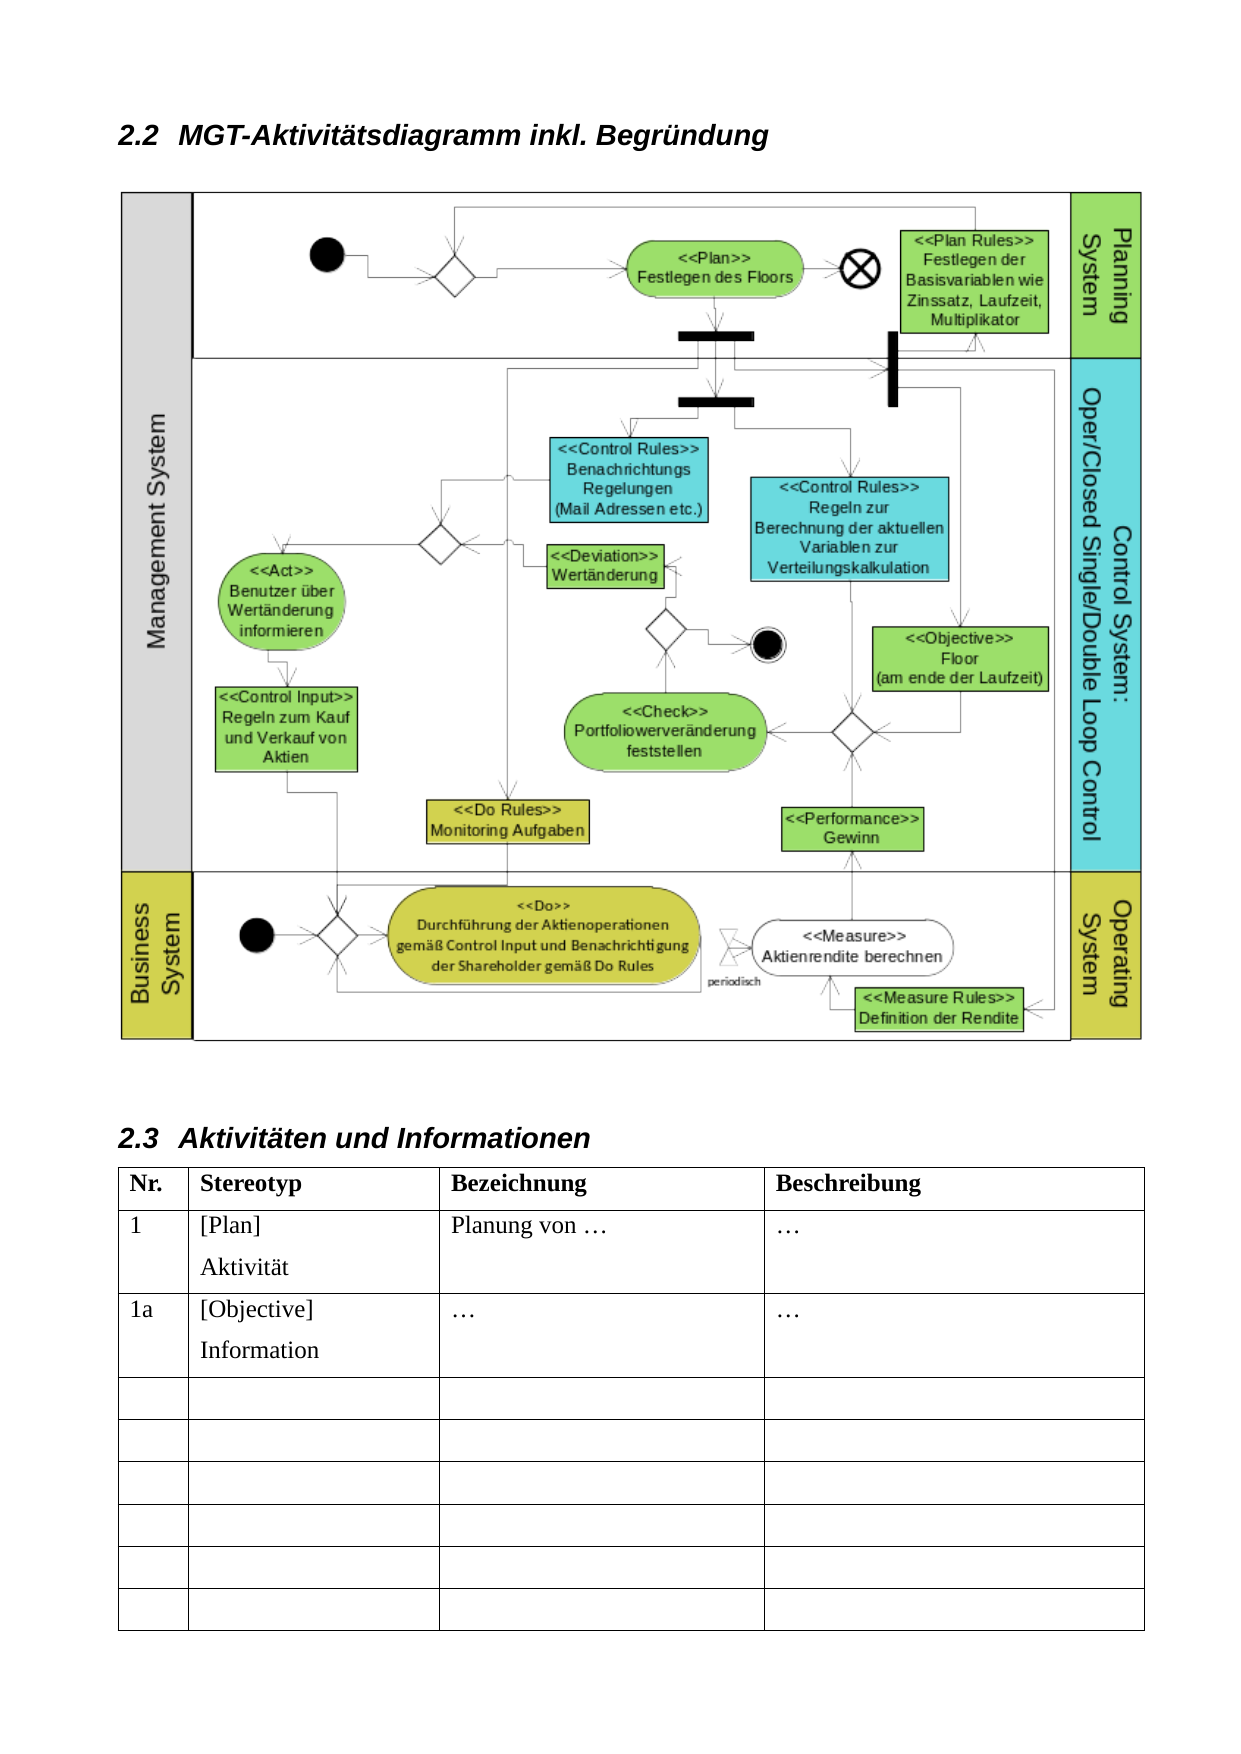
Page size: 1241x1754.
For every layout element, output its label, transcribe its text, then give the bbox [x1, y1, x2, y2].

table_cell Planung von … [440, 1211, 764, 1293]
table_cell [440, 1378, 764, 1419]
table_cell [Objective] Information [189, 1294, 439, 1377]
table_cell [Plan] Aktivität [189, 1211, 439, 1293]
subtitle Aktivitäten und Informationen [118, 1121, 1122, 1155]
table_cell [765, 1505, 1144, 1546]
table_cell [765, 1462, 1144, 1503]
table_cell [189, 1462, 439, 1503]
table_cell [119, 1462, 188, 1503]
table_cell [765, 1378, 1144, 1419]
table_cell … [765, 1211, 1144, 1293]
table_header Bezeichnung [440, 1168, 764, 1209]
table_cell [440, 1589, 764, 1630]
table_cell … [440, 1294, 764, 1377]
table_cell [189, 1547, 439, 1588]
table_cell [189, 1378, 439, 1419]
table_cell 1 [119, 1211, 188, 1293]
table_cell [119, 1420, 188, 1461]
table_cell [765, 1420, 1144, 1461]
table_header Beschreibung [765, 1168, 1144, 1209]
table_cell [765, 1589, 1144, 1630]
table_cell 1a [119, 1294, 188, 1377]
table_cell [440, 1547, 764, 1588]
table_cell … [765, 1294, 1144, 1377]
table_cell [189, 1420, 439, 1461]
table_cell [440, 1505, 764, 1546]
table_cell [440, 1462, 764, 1503]
table_cell [765, 1547, 1144, 1588]
table_cell [119, 1547, 188, 1588]
table_cell [119, 1505, 188, 1546]
table_header Nr. [119, 1168, 188, 1209]
table_cell [189, 1589, 439, 1630]
table_cell [440, 1420, 764, 1461]
subtitle MGT-Aktivitätsdiagramm inkl. Begründung [118, 118, 1122, 152]
table_cell [119, 1378, 188, 1419]
table_cell [189, 1505, 439, 1546]
table_cell [119, 1589, 188, 1630]
table_header Stereotyp [189, 1168, 439, 1209]
